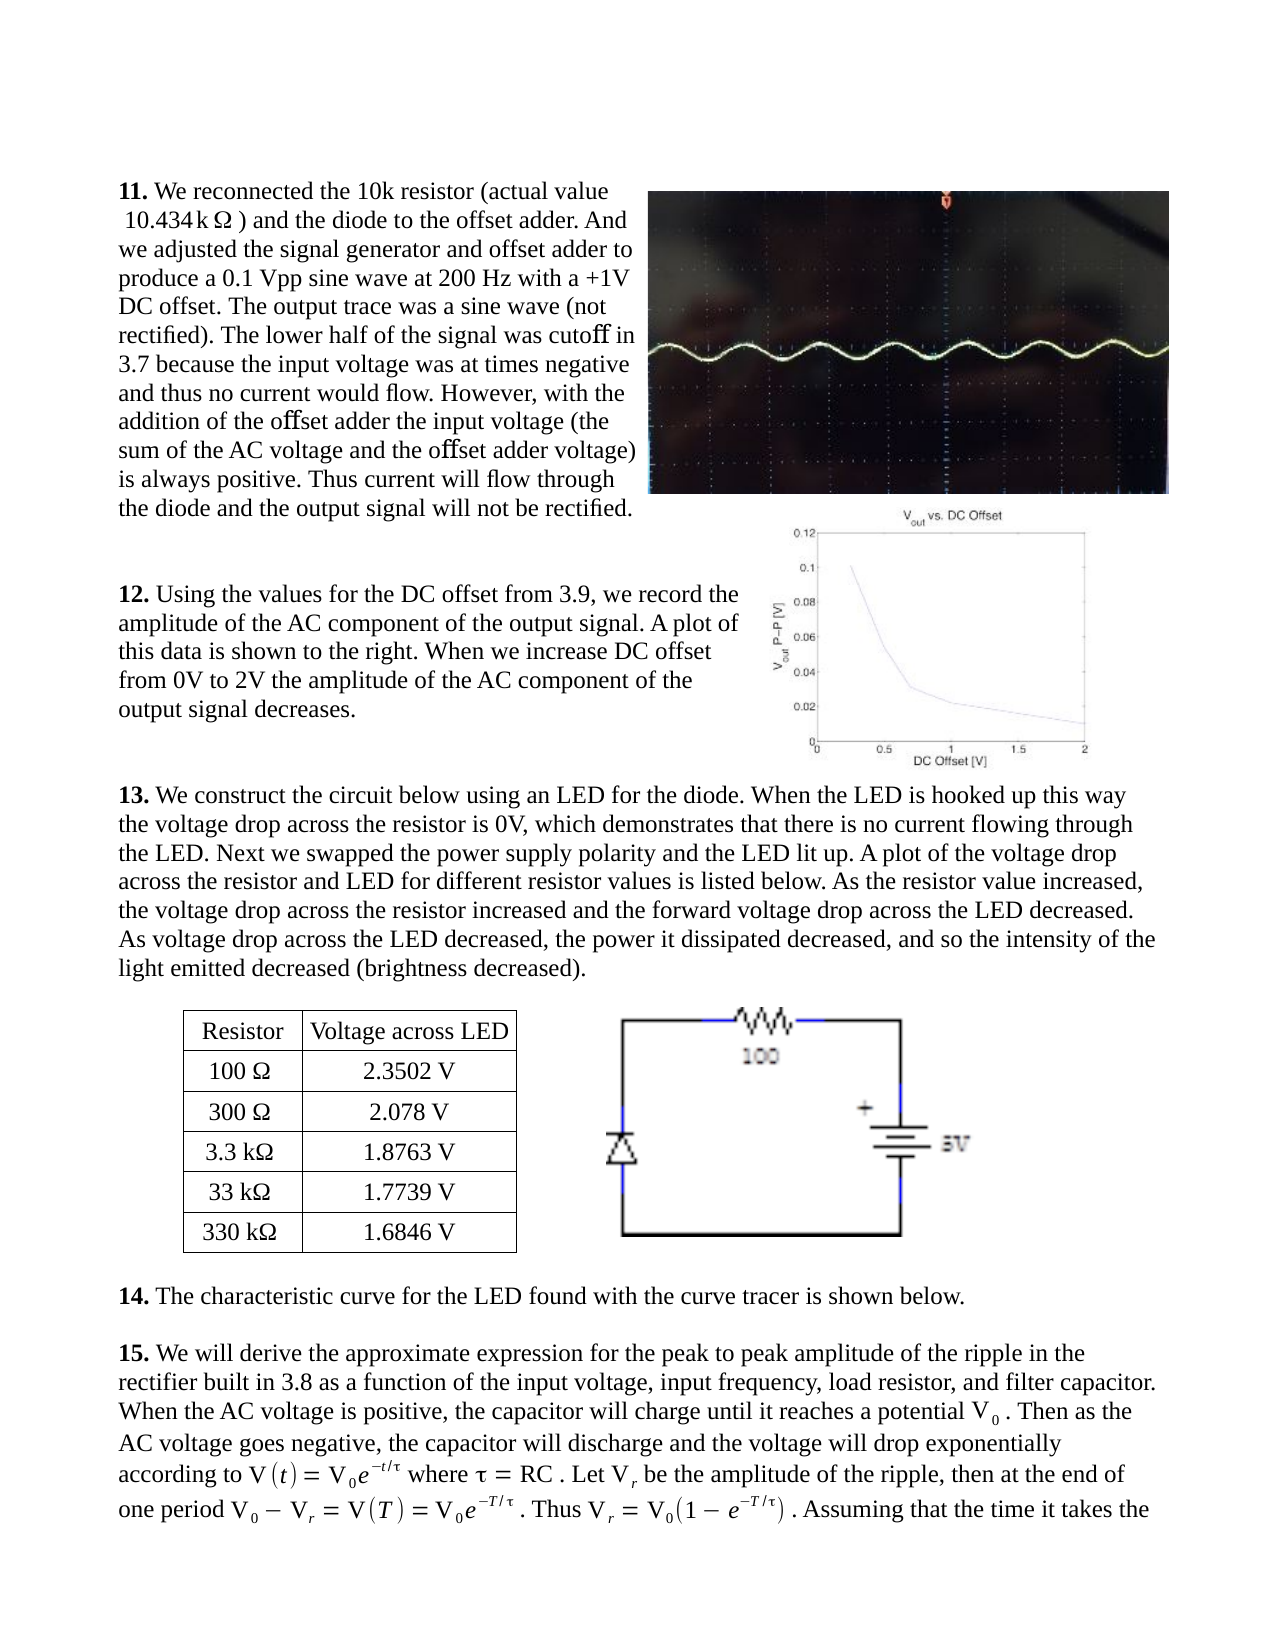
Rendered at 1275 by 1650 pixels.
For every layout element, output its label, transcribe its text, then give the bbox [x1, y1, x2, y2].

table_cell 100 Ω [184, 1051, 302, 1091]
table_cell 1.7739 V [303, 1172, 516, 1212]
table_cell 2.078 V [303, 1092, 516, 1131]
text 13. We construct the circuit below using an LED for the diode. When the LED is hooked up this way the voltage drop across the resistor is 0V, which demonstrates that there is no current flowing through the LED. Next we swapped the power supply polarity and the LED lit up. A plot of the voltage drop across the resistor and LED for different resistor values is listed below. As the resistor value increased, the voltage drop across the resistor increased and the forward voltage drop across the LED decreased. As voltage drop across the LED decreased, the power it dissipated decreased, and so the intensity of the light emitted decreased (brightness decreased). [118, 780, 1157, 981]
picture [606, 1007, 984, 1237]
text 12. Using the values for the DC offset from 3.9, we record the amplitude of the AC component of the output signal. A plot of this data is shown to the right. When we increase DC offset from 0V to 2V the amplitude of the AC component of the output signal decreases. [118, 579, 761, 723]
table_cell 2.3502 V [303, 1051, 516, 1091]
table_header Resistor [184, 1011, 302, 1050]
table_cell 330 kΩ [184, 1213, 302, 1252]
table_cell 1.6846 V [303, 1213, 516, 1252]
text 15. We will derive the approximate expression for the peak to peak amplitude of the ripple in the rectifier built in 3.8 as a function of the input voltage, input frequency, load resistor, and filter capacitor. When the AC voltage is positive, the capacitor will charge until it reaches a potential. Then as the AC voltage goes negative, the capacitor will discharge and the voltage will drop exponentially according towhere. Letbe the amplitude of the ripple, then at the end of one period. Thus. Assuming that the time it takes the capacitor to discharge is much longer than the period (which is reasonable because we chose a capacitance so that the time constant for discharging is much longer than the time between recharging), then we can approximateto first order inas such. Thuswhereis the frequency of the AC voltage source. Sincewe have. As stated in 3.8, this relation agrees with the measurements we performed on the circuit. That is, increasing the input frequency, load resistance, or filter capacitor should cause the ripple amplitude to decrease and increasing the input voltage should cause the ripple amplitude to increase. [118, 1338, 1157, 1527]
table_cell 300 Ω [184, 1092, 302, 1131]
picture [647, 191, 1169, 494]
table_header Voltage across LED [303, 1011, 516, 1050]
text 11. We reconnected the 10k resistor (actual value) and the diode to the offset adder. And we adjusted the signal generator and offset adder to produce a 0.1 Vpp sine wave at 200 Hz with a +1V DC offset. The output trace was a sine wave (not rectiﬁed). The lower half of the signal was cutoﬀ in 3.7 because the input voltage was at times negative and thus no current would ﬂow. However, with the addition of the oﬀset adder the input voltage (the sum of the AC voltage and the oﬀset adder voltage) is always positive. Thus current will ﬂow through the diode and the output signal will not be rectiﬁed. [118, 176, 1157, 521]
table_cell 3.3 kΩ [184, 1132, 302, 1171]
text [1101, 579, 1157, 723]
text 14. The characteristic curve for the LED found with the curve tracer is shown below. [118, 1281, 1157, 1309]
table_cell 33 kΩ [184, 1172, 302, 1212]
picture [761, 507, 1101, 775]
table_cell 1.8763 V [303, 1132, 516, 1171]
